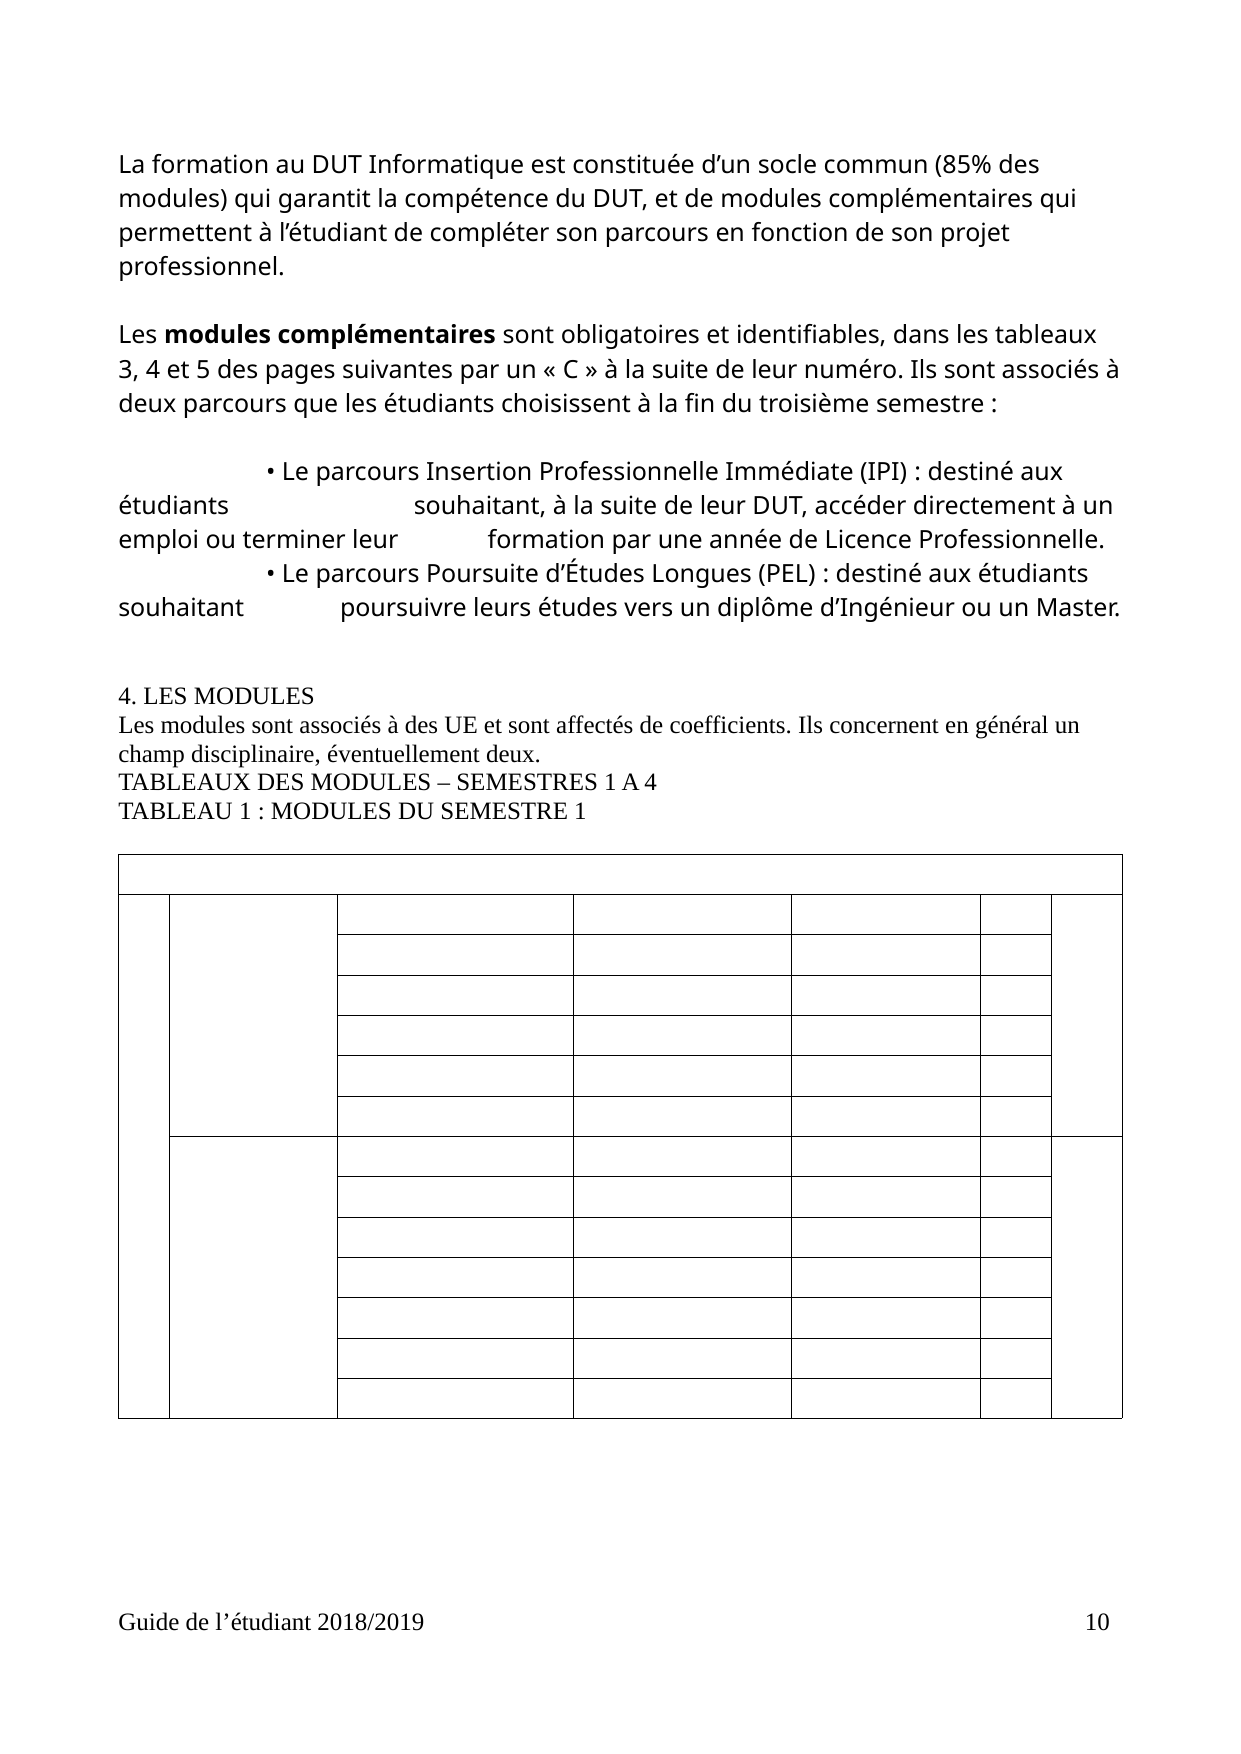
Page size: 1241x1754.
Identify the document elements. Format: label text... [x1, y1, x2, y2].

table_cell [170, 895, 337, 1136]
table_cell [338, 976, 573, 1015]
table_cell [792, 1137, 980, 1176]
table_cell [792, 1339, 980, 1378]
table_cell [338, 1218, 573, 1257]
table_cell [981, 935, 1051, 975]
table_cell [981, 1137, 1051, 1176]
table_cell [792, 935, 980, 975]
table_cell [574, 1258, 791, 1297]
table_cell [981, 1056, 1051, 1096]
table_cell [792, 1016, 980, 1055]
table_cell [574, 935, 791, 975]
table_cell [338, 1056, 573, 1096]
table_cell [981, 895, 1051, 934]
table_cell [792, 895, 980, 934]
table_cell [574, 1097, 791, 1136]
table_cell [338, 1137, 573, 1176]
table_cell [574, 1016, 791, 1055]
table_cell [792, 1097, 980, 1136]
table_cell [338, 1379, 573, 1418]
table_cell [574, 1298, 791, 1337]
text • Le parcours Insertion Professionnelle Immédiate (IPI) : destiné aux étudiants souhaitant, à la suite de leur DUT, accéder directement à un emploi ou terminer leur formation par une année de Licence Professionnelle. [118, 453, 1122, 556]
table_cell [574, 976, 791, 1015]
table_cell [574, 1056, 791, 1096]
table_cell [981, 1339, 1051, 1378]
table_cell [981, 1298, 1051, 1337]
table_cell [792, 1218, 980, 1257]
table_cell [792, 1258, 980, 1297]
text La formation au DUT Informatique est constituée d’un socle commun (85% des modules) qui garantit la compétence du DUT, et de modules complémentaires qui permettent à l’étudiant de compléter son parcours en fonction de son projet professionnel. [118, 147, 1122, 283]
table_cell [792, 1298, 980, 1337]
table_cell [574, 1379, 791, 1418]
table_cell [792, 1056, 980, 1096]
text Les modules complémentaires sont obligatoires et identifiables, dans les tableaux 3, 4 et 5 des pages suivantes par un « C » à la suite de leur numéro. Ils sont associés à deux parcours que les étudiants choisissent à la fin du troisième semestre : [118, 317, 1122, 419]
table_cell [338, 1258, 573, 1297]
table_cell [170, 1137, 337, 1418]
text Les modules sont associés à des UE et sont affectés de coefficients. Ils concernent en général un champ disciplinaire, éventuellement deux. [118, 710, 1122, 767]
table_cell [119, 895, 169, 1418]
table_cell [574, 1218, 791, 1257]
table_cell [574, 1137, 791, 1176]
table_cell [981, 1177, 1051, 1217]
table_cell [338, 895, 573, 934]
table_cell [1052, 1137, 1122, 1418]
table_cell [981, 1379, 1051, 1418]
text • Le parcours Poursuite d’Études Longues (PEL) : destiné aux étudiants souhaitant poursuivre leurs études vers un diplôme d’Ingénieur ou un Master. [118, 556, 1122, 624]
table_cell [338, 1177, 573, 1217]
table_cell [1052, 895, 1122, 1136]
table_cell [338, 1097, 573, 1136]
text TABLEAU 1 : MODULES DU SEMESTRE 1 [118, 796, 1122, 825]
table_cell [792, 1379, 980, 1418]
text TABLEAUX DES MODULES – SEMESTRES 1 A 4 [118, 767, 1122, 796]
table_cell [981, 976, 1051, 1015]
table_cell [574, 1177, 791, 1217]
table_cell [338, 1298, 573, 1337]
table_cell [792, 1177, 980, 1217]
table_cell [981, 1016, 1051, 1055]
text 4. LES MODULES [118, 681, 1122, 710]
table_cell [981, 1218, 1051, 1257]
table_cell [981, 1258, 1051, 1297]
table_cell [574, 895, 791, 934]
table_cell [338, 1016, 573, 1055]
table_cell [981, 1097, 1051, 1136]
table_cell [792, 976, 980, 1015]
table_cell [574, 1339, 791, 1378]
table_cell [338, 935, 573, 975]
table_cell [338, 1339, 573, 1378]
table_header [119, 855, 1122, 894]
